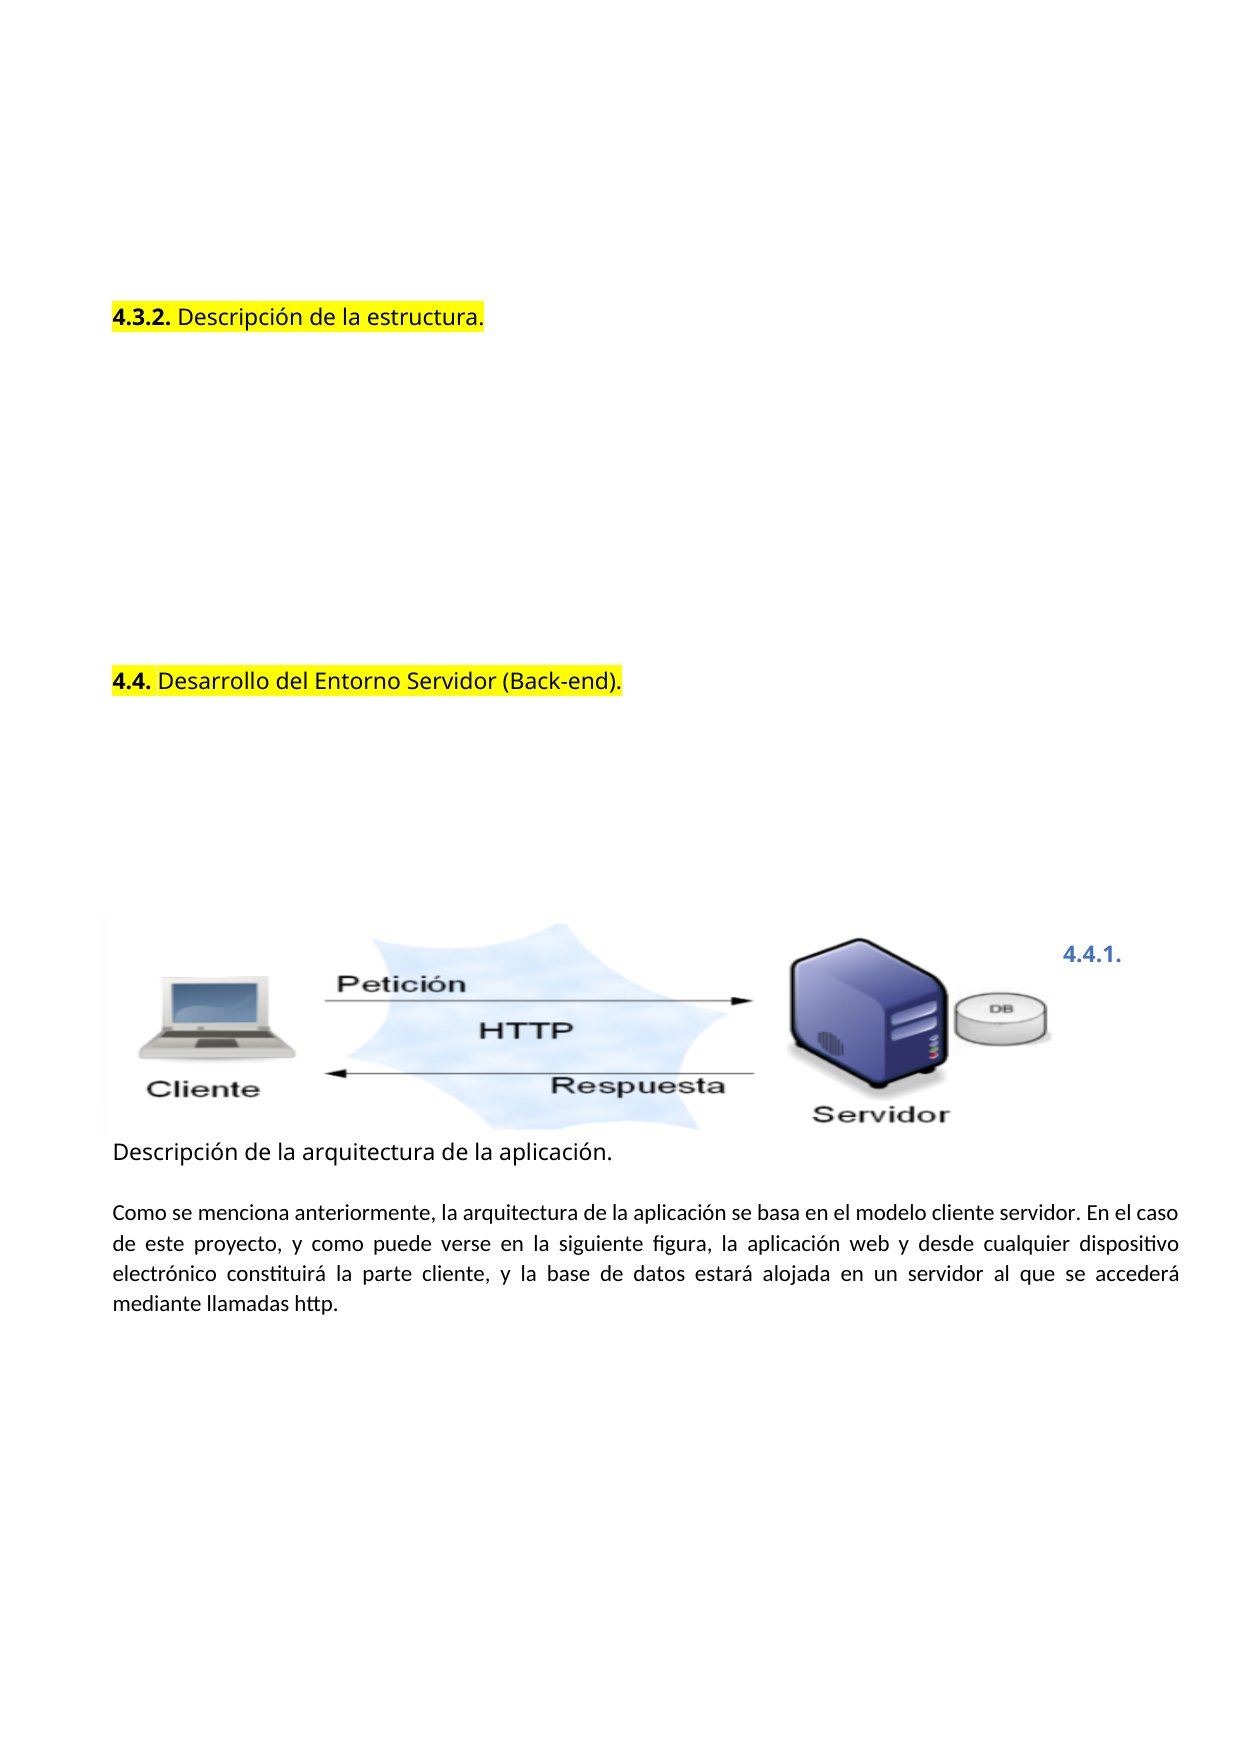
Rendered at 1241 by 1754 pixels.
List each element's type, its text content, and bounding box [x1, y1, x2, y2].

text 4.3.2. Descripción de la estructura. [112, 302, 1181, 332]
text Como se menciona anteriormente, la arquitectura de la aplicación se basa en el modelo cliente servidor. En el caso de este proyecto, y como puede verse en la siguiente figura, la aplicación web y desde cualquier dispositivo electrónico constituirá la parte cliente, y la base de datos estará alojada en un servidor al que se accederá mediante llamadas http. [112, 1197, 1181, 1318]
text 4.4.1. Descripción de la arquitectura de la aplicación. [112, 938, 1181, 1166]
text 4.4. Desarrollo del Entorno Servidor (Back-end). [112, 665, 1181, 696]
